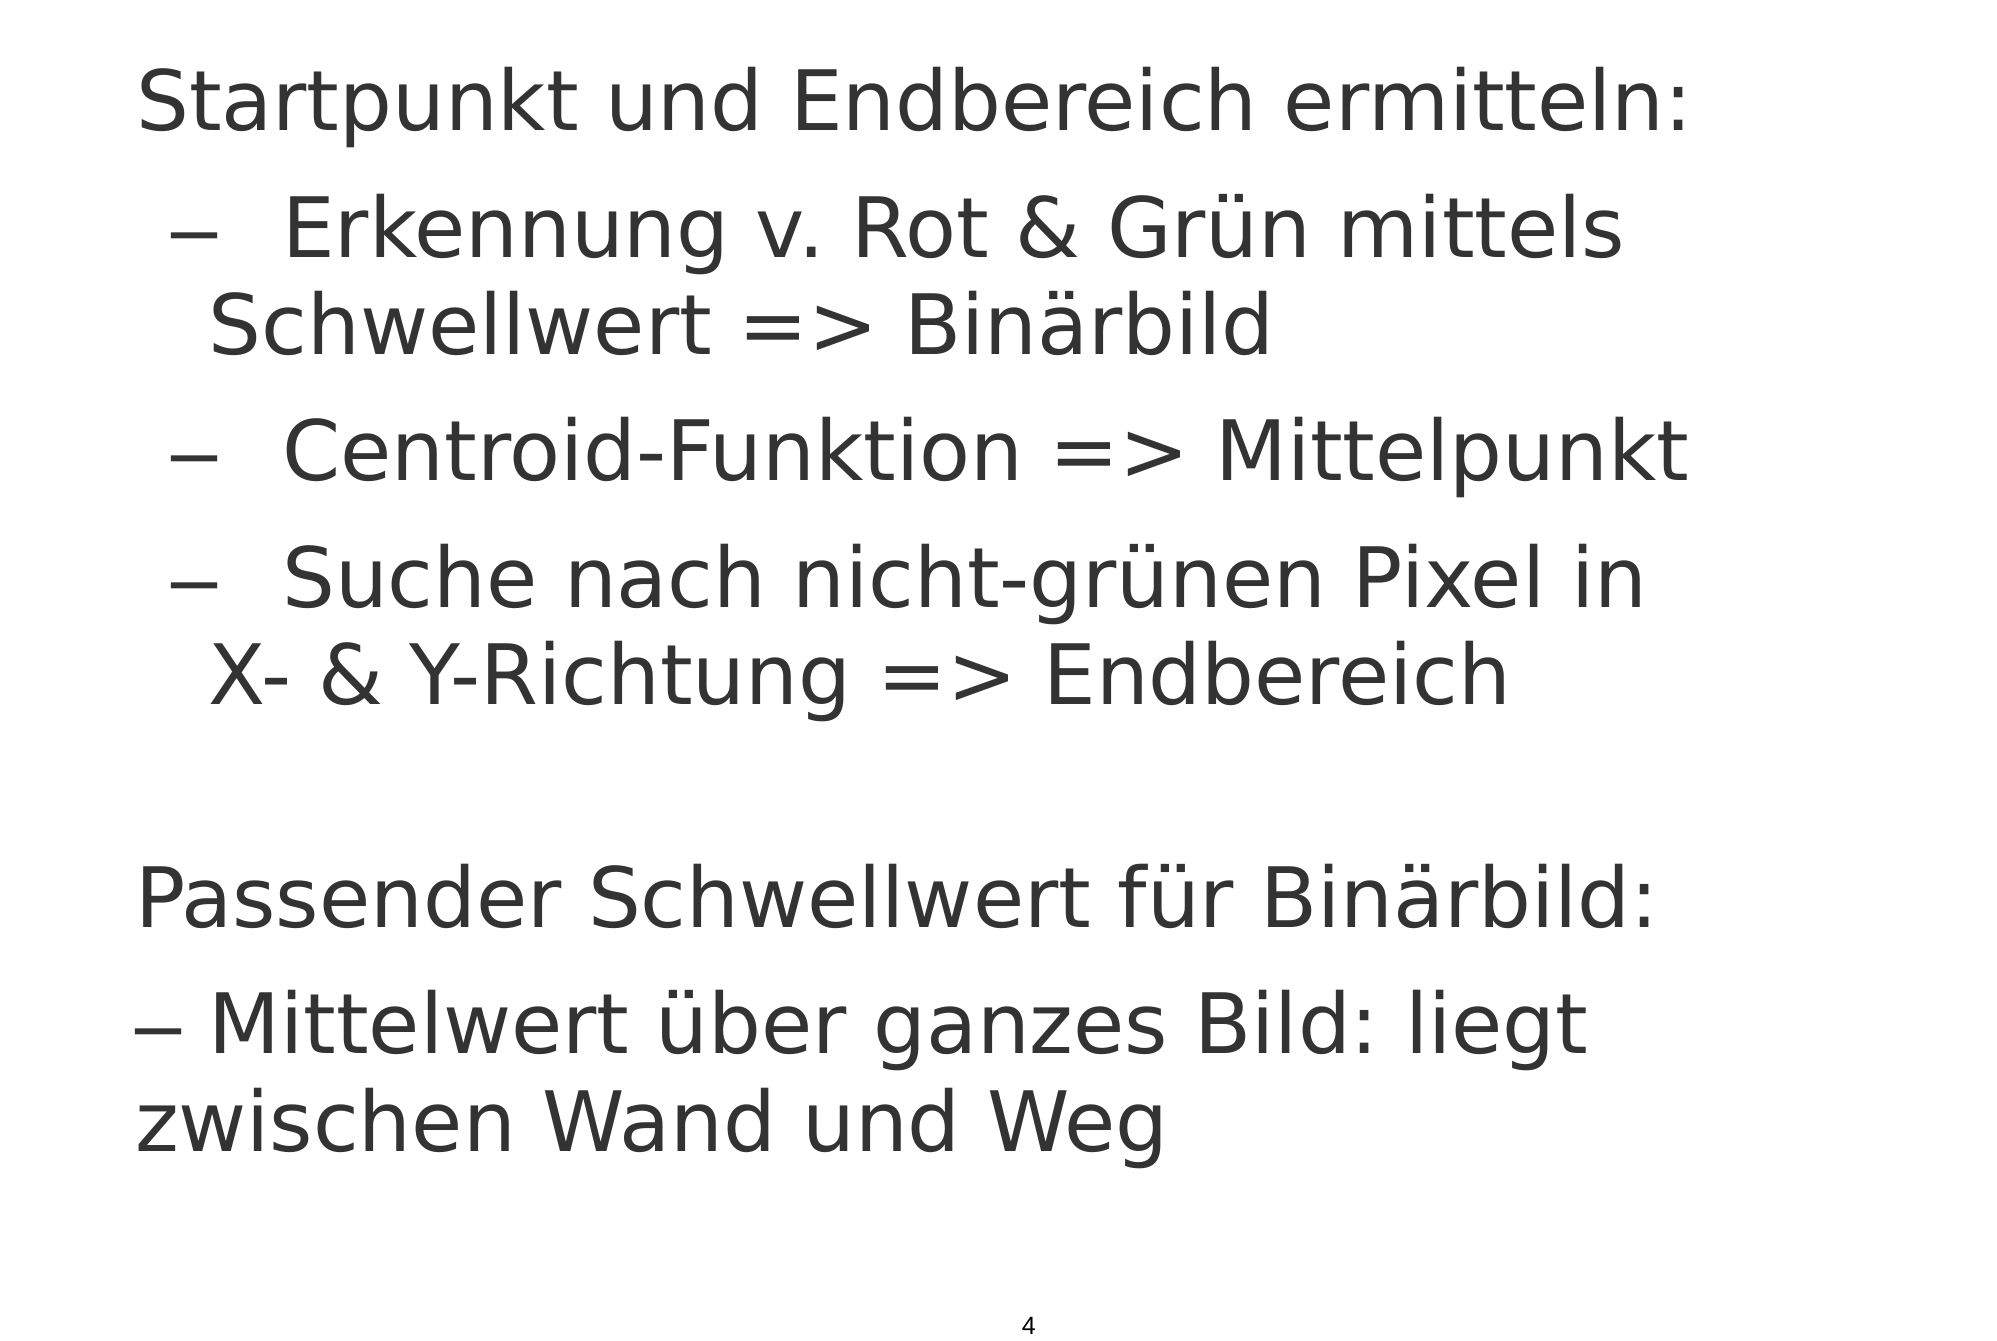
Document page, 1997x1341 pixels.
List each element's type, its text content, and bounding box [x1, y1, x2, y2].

list Erkennung v. Rot & Grün mittels Schwellwert => Binärbild [171, 180, 1996, 374]
list Centroid-Funktion => Mittelpunkt [171, 403, 1996, 500]
list Startpunkt und Endbereich ermitteln: [98, 53, 1996, 150]
list Suche nach nicht-grünen Pixel in X- & Y-Richtung => Endbereich [171, 530, 1996, 821]
list Mittelwert über ganzes Bild: liegt zwischen Wand und Weg [135, 977, 1996, 1171]
list Passender Schwellwert für Binärbild: [135, 850, 1996, 947]
